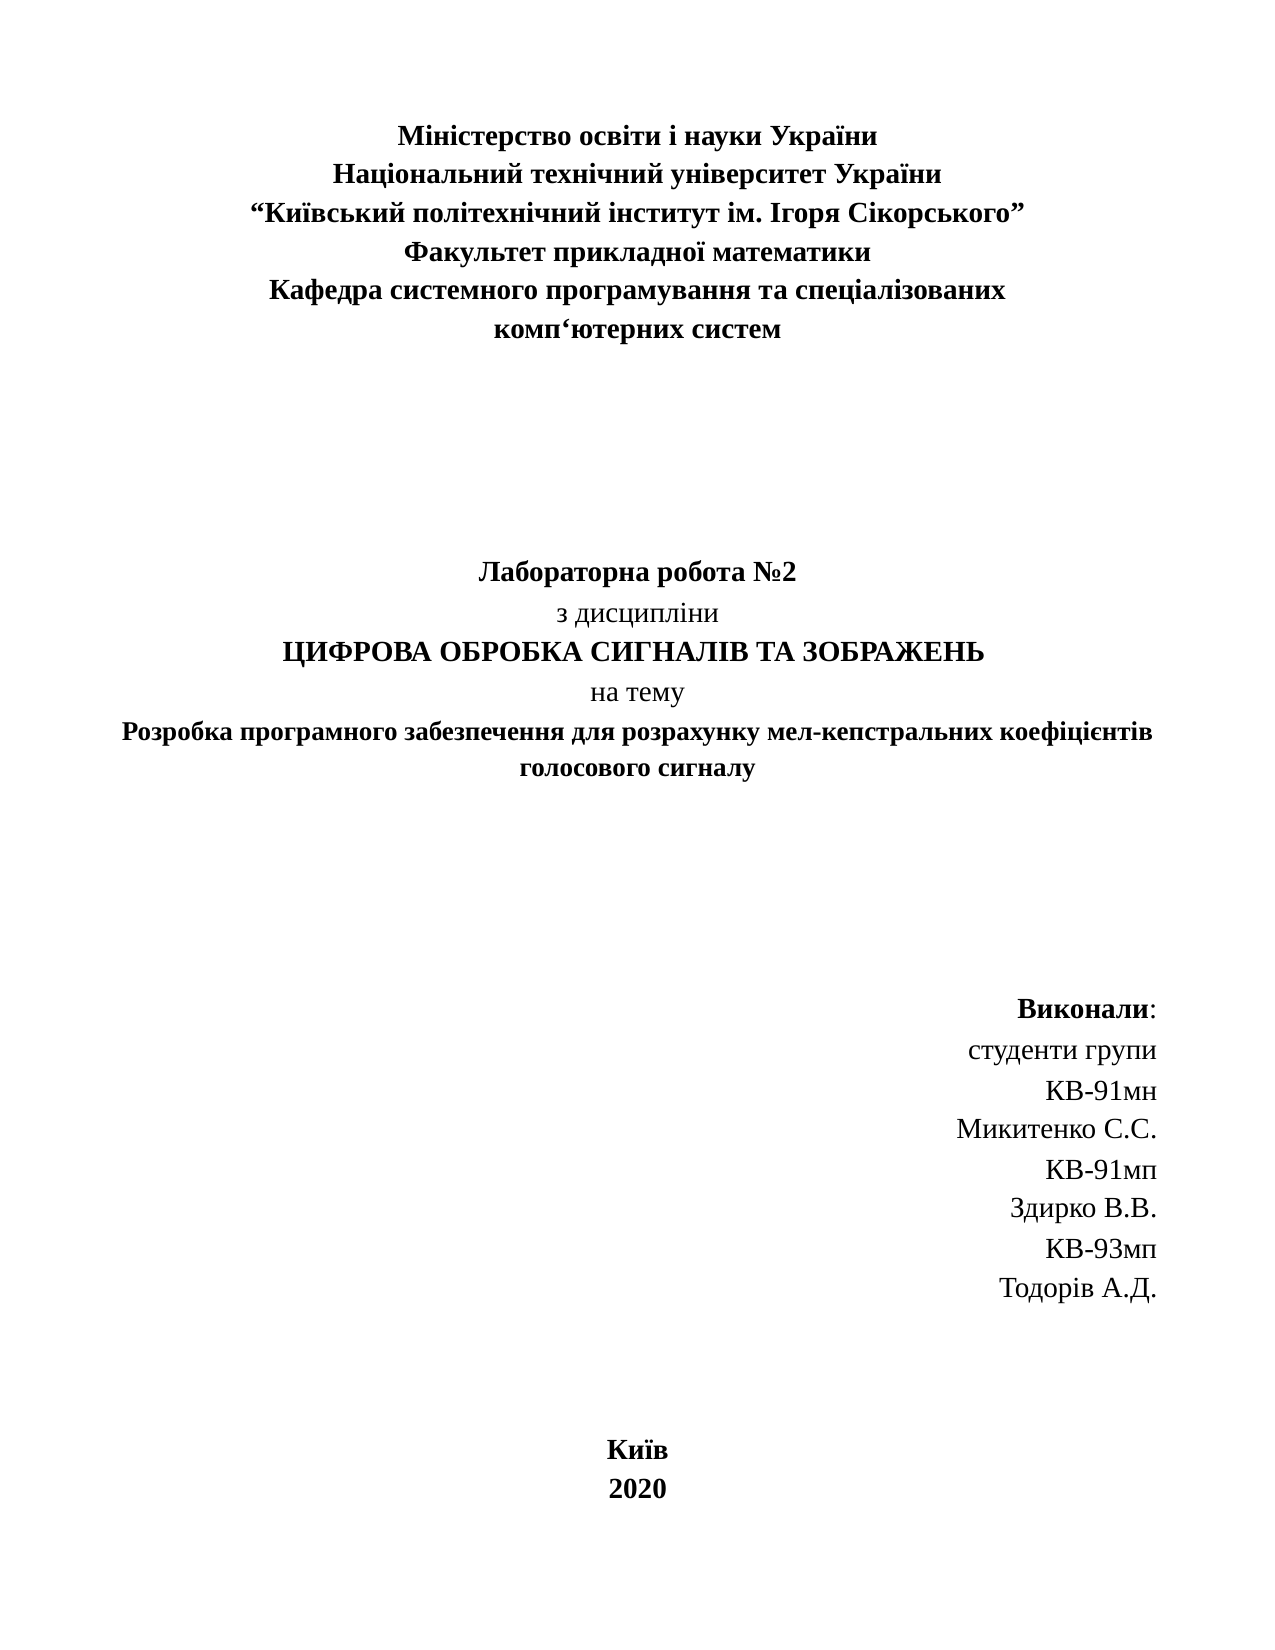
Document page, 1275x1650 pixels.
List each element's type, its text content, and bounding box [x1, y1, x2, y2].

text студенти групи [118, 1032, 1157, 1066]
text Лабораторна робота №2 [118, 554, 1157, 588]
text КВ-93мп Тодорів А.Д. [118, 1231, 1157, 1303]
text КВ-91мп Здирко В.В. [118, 1152, 1157, 1224]
text Виконали: [118, 992, 1157, 1025]
text Міністерство освіти і науки України Національний технічний університет України “Київський політехнічний інститут ім. Ігоря Сікорського” Факультет прикладної математики Кафедра системного програмування та спеціалізованих комп‘ютерних систем [118, 118, 1157, 344]
text з дисципліни ЦИФРОВА ОБРОБКА СИГНАЛІВ ТА ЗОБРАЖЕНЬ [118, 595, 1157, 667]
text Розробка програмного забезпечення для розрахунку мел-кепстральних коефіцієнтів голосового сигналу [118, 715, 1157, 782]
text КВ-91мн Микитенко С.С. [118, 1073, 1157, 1145]
text на тему [118, 674, 1157, 708]
text Київ 2020 [118, 1432, 1157, 1504]
